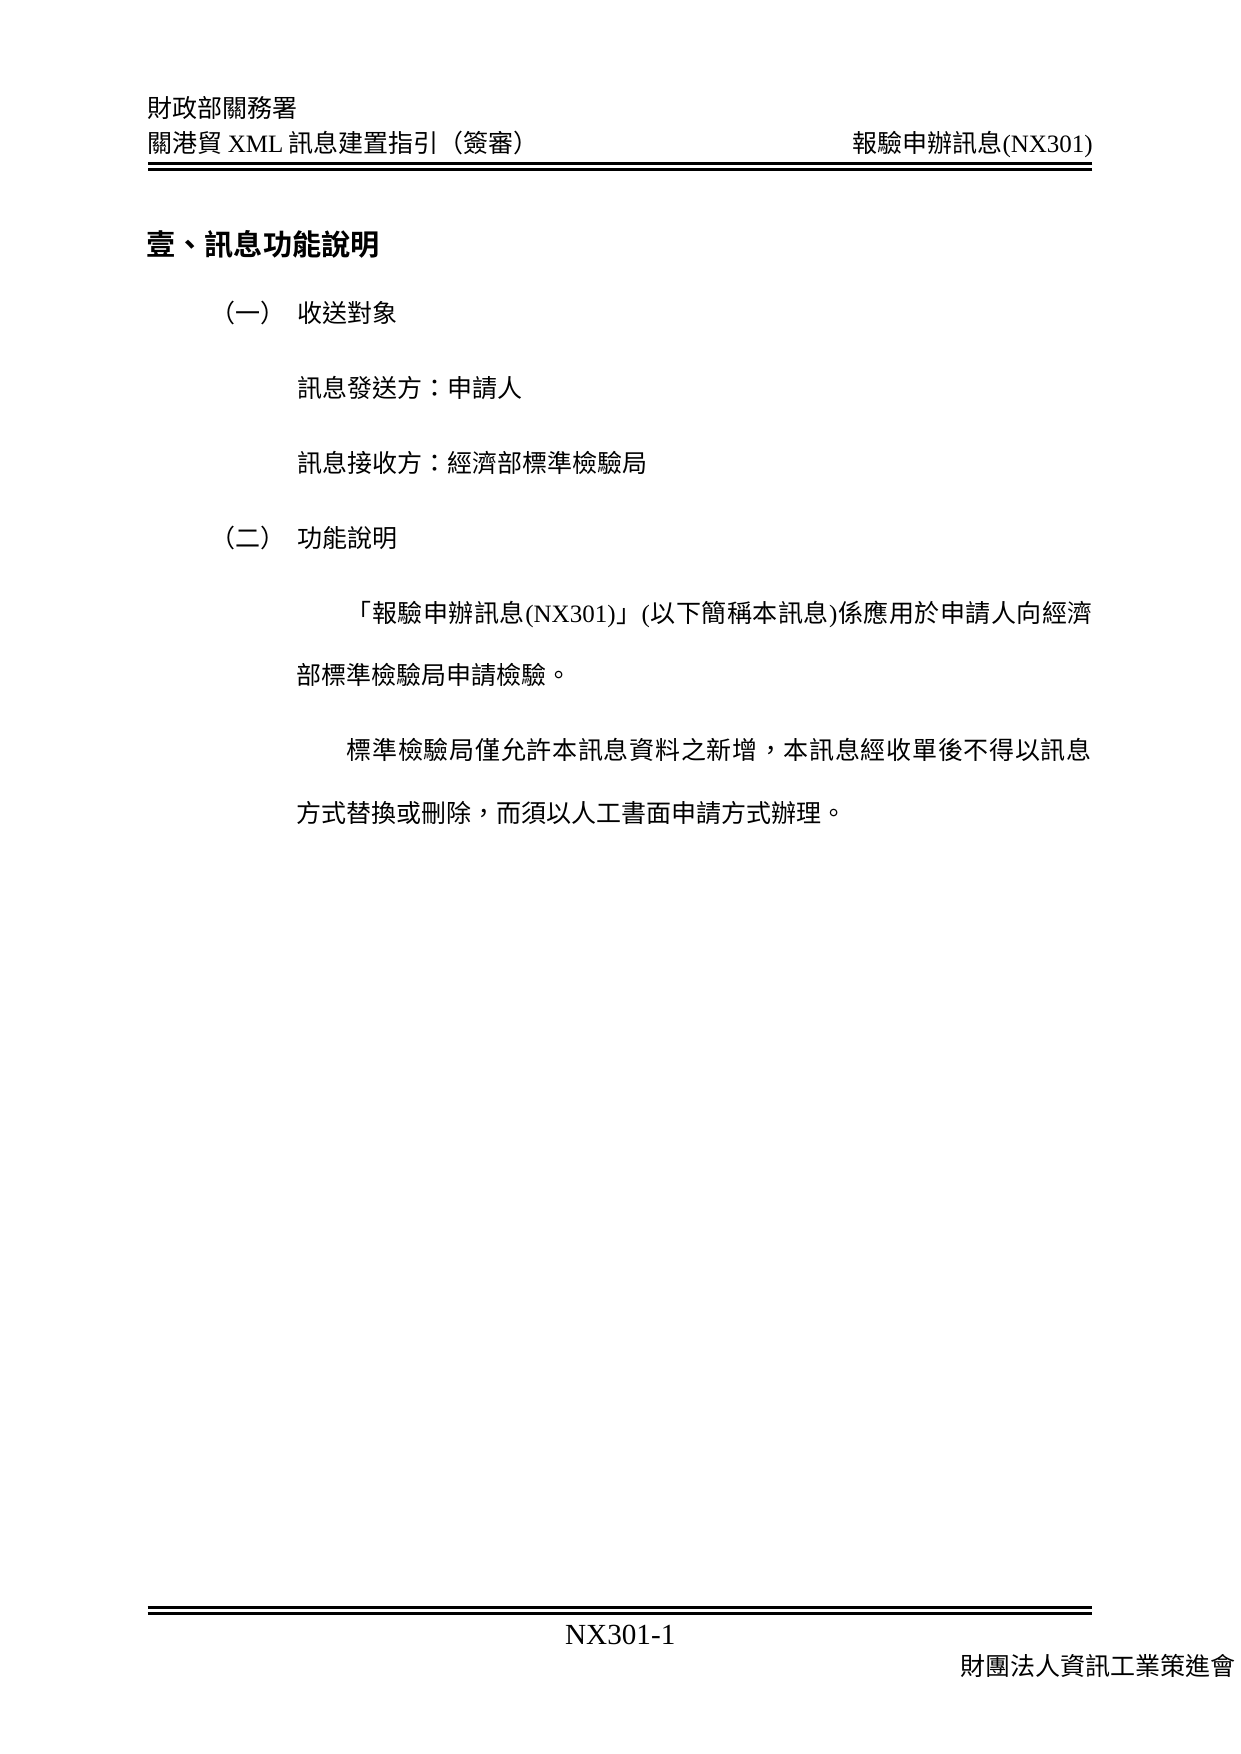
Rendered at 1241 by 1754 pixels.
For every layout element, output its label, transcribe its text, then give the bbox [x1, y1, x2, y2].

text 訊息接收方：經濟部標準檢驗局 [298, 419, 1092, 482]
text （一） 收送對象 [206, 269, 1092, 332]
text 標準檢驗局僅允許本訊息資料之新增，本訊息經收單後不得以訊息方式替換或刪除，而須以人工書面申請方式辦理。 [296, 707, 1092, 832]
text （二） 功能說明 [206, 494, 1092, 557]
text 訊息發送方：申請人 [298, 344, 1092, 407]
subtitle 壹、訊息功能說明 [146, 201, 1092, 263]
text 「報驗申辦訊息(NX301)」(以下簡稱本訊息)係應用於申請人向經濟部標準檢驗局申請檢驗。 [296, 569, 1092, 694]
